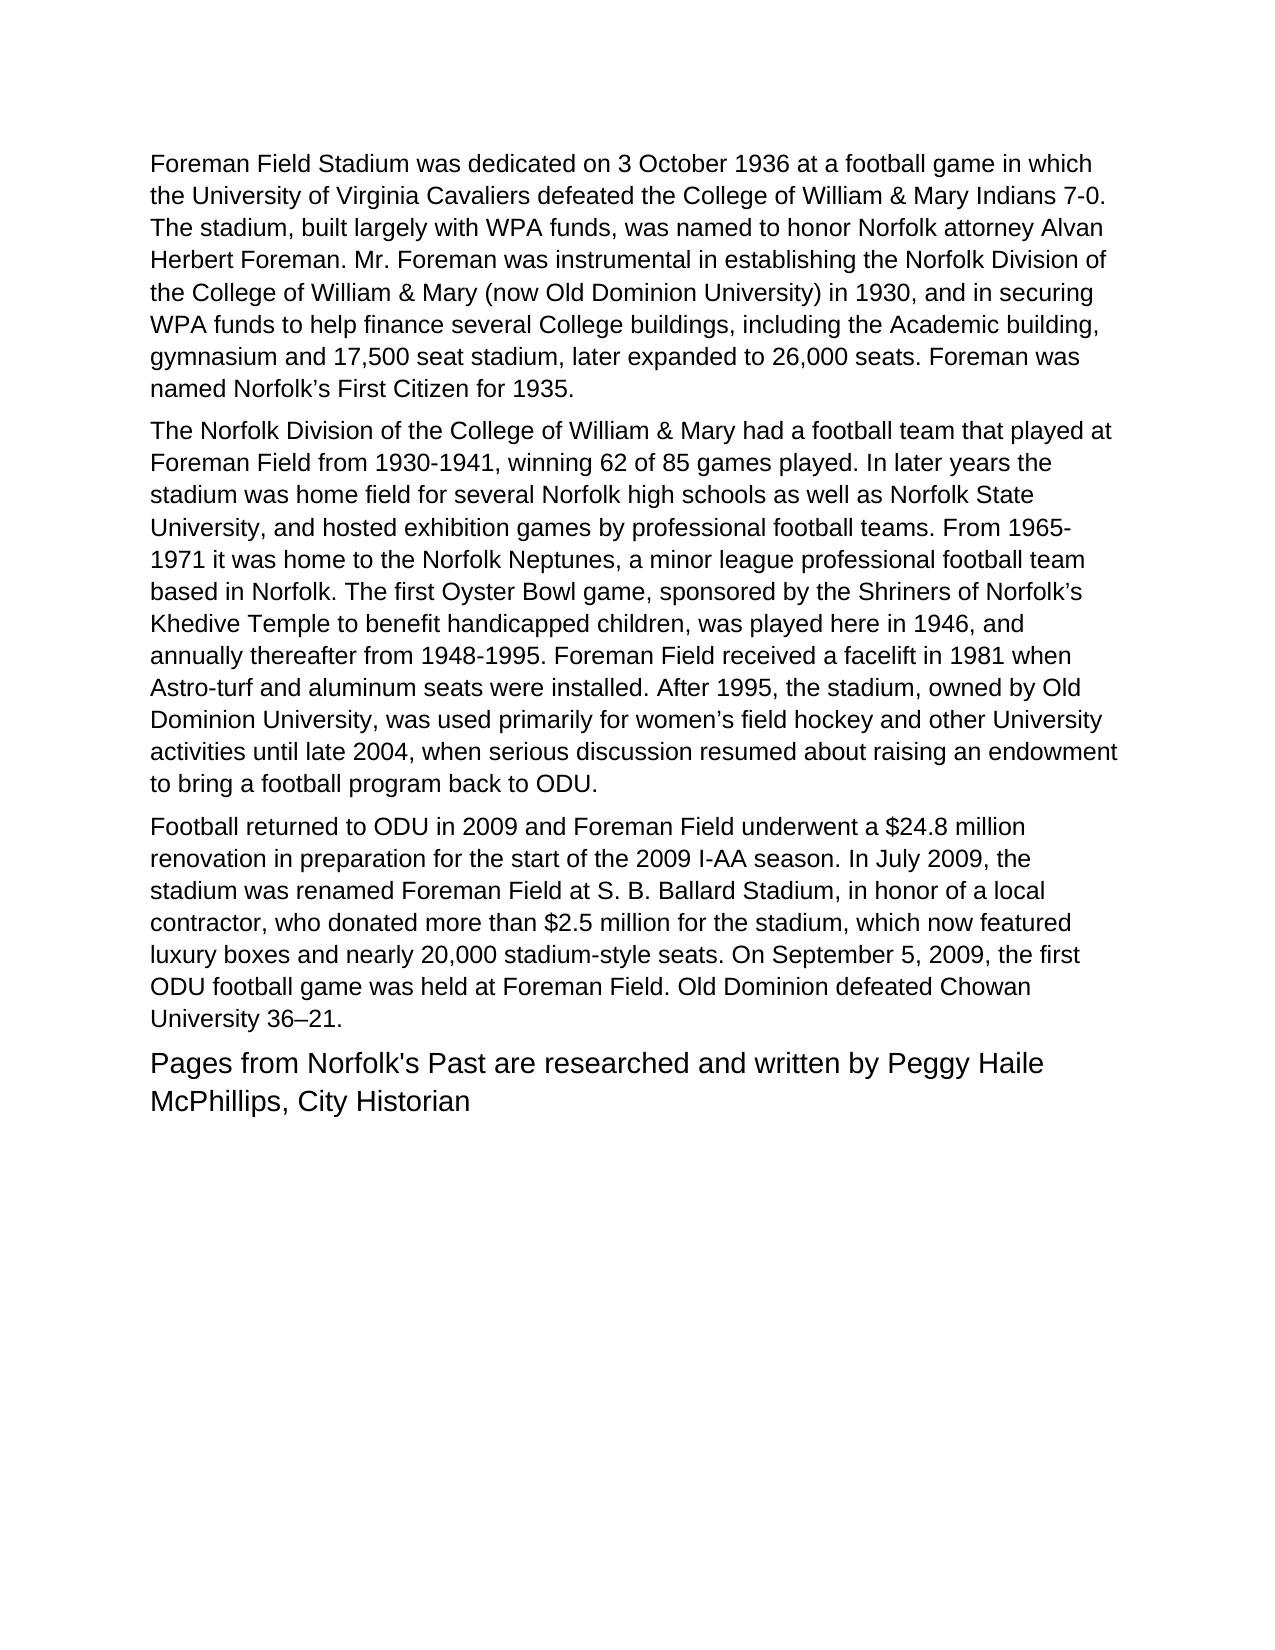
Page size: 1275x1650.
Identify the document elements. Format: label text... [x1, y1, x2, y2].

text Pages from Norfolk's Past are researched and written by Peggy Haile McPhillips, City Historian [150, 1047, 1125, 1117]
text Foreman Field Stadium was dedicated on 3 October 1936 at a football game in which the University of Virginia Cavaliers defeated the College of William & Mary Indians 7-0. The stadium, built largely with WPA funds, was named to honor Norfolk attorney Alvan Herbert Foreman. Mr. Foreman was instrumental in establishing the Norfolk Division of the College of William & Mary (now Old Dominion University) in 1930, and in securing WPA funds to help finance several College buildings, including the Academic building, gymnasium and 17,500 seat stadium, later expanded to 26,000 seats. Foreman was named Norfolk’s First Citizen for 1935. [150, 150, 1125, 402]
text Football returned to ODU in 2009 and Foreman Field underwent a $24.8 million renovation in preparation for the start of the 2009 I-AA season. In July 2009, the stadium was renamed Foreman Field at S. B. Ballard Stadium, in honor of a local contractor, who donated more than $2.5 million for the stadium, which now featured luxury boxes and nearly 20,000 stadium-style seats. On September 5, 2009, the first ODU football game was held at Foreman Field. Old Dominion defeated Chowan University 36–21. [150, 812, 1125, 1033]
text The Norfolk Division of the College of William & Mary had a football team that played at Foreman Field from 1930-1941, winning 62 of 85 games played. In later years the stadium was home field for several Norfolk high schools as well as Norfolk State University, and hosted exhibition games by professional football teams. From 1965-1971 it was home to the Norfolk Neptunes, a minor league professional football team based in Norfolk. The first Oyster Bowl game, sponsored by the Shriners of Norfolk’s Khedive Temple to benefit handicapped children, was played here in 1946, and annually thereafter from 1948-1995. Foreman Field received a facelift in 1981 when Astro-turf and aluminum seats were installed. After 1995, the stadium, owned by Old Dominion University, was used primarily for women’s field hockey and other University activities until late 2004, when serious discussion resumed about raising an endowment to bring a football program back to ODU. [150, 417, 1125, 798]
